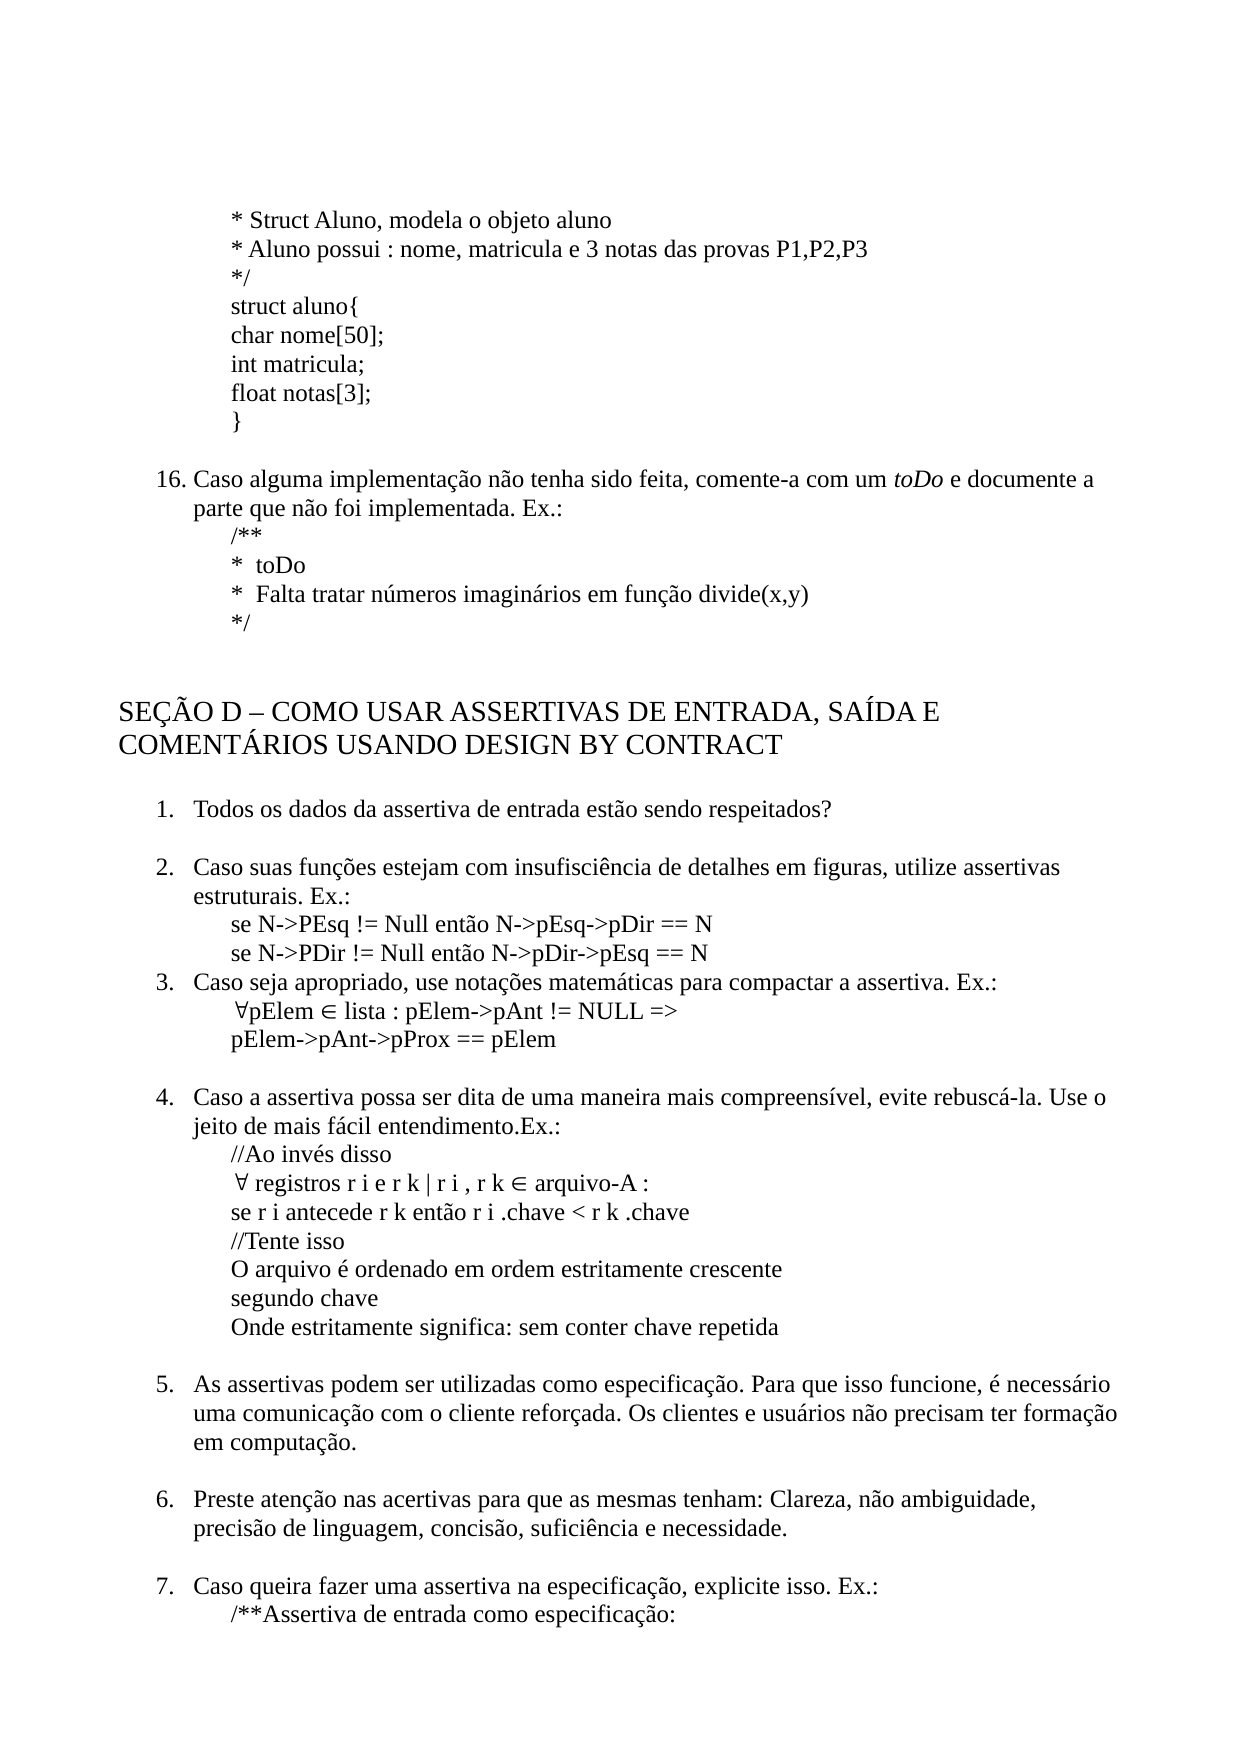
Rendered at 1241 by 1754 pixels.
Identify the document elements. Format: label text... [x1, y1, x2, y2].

list * Struct Aluno, modela o objeto aluno [193, 205, 1122, 234]
list " registros r i e r k | r i , r k ∈ arquivo-A : [193, 1168, 1122, 1197]
list * toDo [193, 550, 1122, 579]
list As assertivas podem ser utilizadas como especificação. Para que isso funcione, é necessário uma comunicação com o cliente reforçada. Os clientes e usuários não precisam ter formação em computação. [156, 1369, 1122, 1456]
text SEÇÃO D – COMO USAR ASSERTIVAS DE ENTRADA, SAÍDA E COMENTÁRIOS USANDO DESIGN BY CONTRACT [118, 694, 1122, 761]
list Preste atenção nas acertivas para que as mesmas tenham: Clareza, não ambiguidade, precisão de linguagem, concisão, suficiência e necessidade. [156, 1484, 1122, 1542]
list Caso a assertiva possa ser dita de uma maneira mais compreensível, evite rebuscá-la. Use o jeito de mais fácil entendimento.Ex.: [156, 1082, 1122, 1139]
list */ [193, 263, 1122, 291]
list * Aluno possui : nome, matricula e 3 notas das provas P1,P2,P3 [193, 234, 1122, 263]
list * Falta tratar números imaginários em função divide(x,y) [156, 579, 1122, 608]
list int matricula; [193, 349, 1122, 378]
list Caso suas funções estejam com insufisciência de detalhes em figuras, utilize assertivas estruturais. Ex.: [156, 852, 1122, 909]
list //Ao invés disso [193, 1139, 1122, 1168]
list char nome[50]; [193, 320, 1122, 349]
list struct aluno{ [193, 291, 1122, 320]
list } [193, 406, 1122, 435]
list pElem->pAnt->pProx == pElem [193, 1024, 1122, 1053]
list //Tente isso [193, 1226, 1122, 1254]
list Todos os dados da assertiva de entrada estão sendo respeitados? [156, 794, 1122, 823]
list Onde estritamente significa: sem conter chave repetida [193, 1312, 1122, 1341]
list Caso alguma implementação não tenha sido feita, comente-a com um toDo e documente a parte que não foi implementada. Ex.: [156, 464, 1122, 521]
list "pElem ∈ lista : pElem->pAnt != NULL => [193, 996, 1122, 1024]
list se N->PDir != Null então N->pDir->pEsq == N [193, 938, 1122, 967]
list /**Assertiva de entrada como especificação: [193, 1599, 1122, 1628]
list se N->PEsq != Null então N->pEsq->pDir == N [193, 909, 1122, 938]
list Caso queira fazer uma assertiva na especificação, explicite isso. Ex.: [156, 1571, 1122, 1599]
list float notas[3]; [193, 378, 1122, 406]
list /** [193, 521, 1122, 550]
list O arquivo é ordenado em ordem estritamente crescente [193, 1254, 1122, 1283]
list se r i antecede r k então r i .chave < r k .chave [193, 1197, 1122, 1226]
list */ [156, 608, 1122, 636]
list Caso seja apropriado, use notações matemáticas para compactar a assertiva. Ex.: [156, 967, 1122, 996]
list segundo chave [193, 1283, 1122, 1312]
